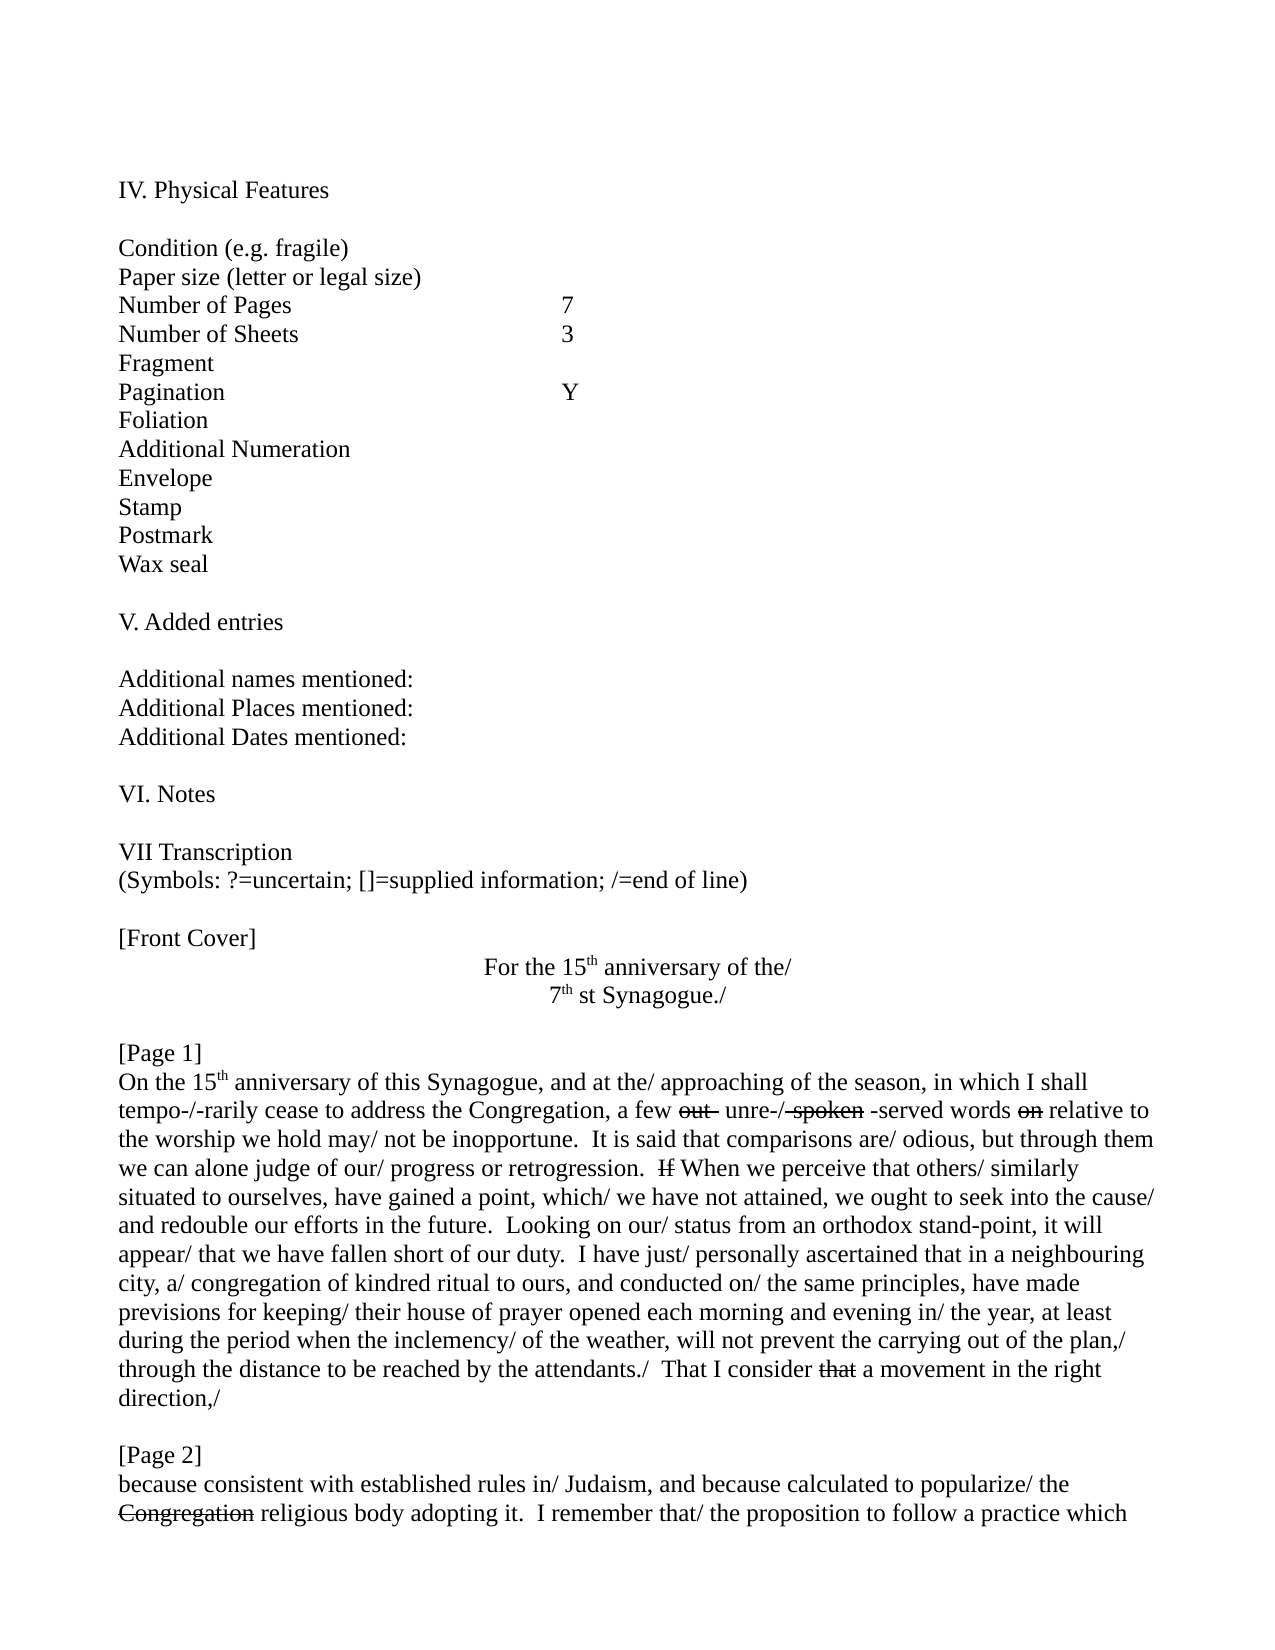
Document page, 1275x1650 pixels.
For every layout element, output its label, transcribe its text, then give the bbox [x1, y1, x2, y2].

text VI. Notes [118, 779, 1157, 808]
text Number of Sheets 3 [118, 319, 1157, 348]
text V. Added entries [118, 607, 1157, 636]
text Additional Places mentioned: [118, 693, 1157, 722]
text IV. Physical Features [118, 176, 1157, 204]
text [Page 1] [118, 1038, 1157, 1067]
text On the 15th anniversary of this Synagogue, and at the/ approaching of the season, in which I shall tempo-/-rarily cease to address the Congregation, a few out- unre-/-spoken -served words on relative to the worship we hold may/ not be inopportune. It is said that comparisons are/ odious, but through them we can alone judge of our/ progress or retrogression. If When we perceive that others/ similarly situated to ourselves, have gained a point, which/ we have not attained, we ought to seek into the cause/ and redouble our efforts in the future. Looking on our/ status from an orthodox stand-point, it will appear/ that we have fallen short of our duty. I have just/ personally ascertained that in a neighbouring city, a/ congregation of kindred ritual to ours, and conducted on/ the same principles, have made previsions for keeping/ their house of prayer opened each morning and evening in/ the year, at least during the period when the inclemency/ of the weather, will not prevent the carrying out of the plan,/ through the distance to be reached by the attendants./ That I consider that a movement in the right direction,/ [118, 1067, 1157, 1412]
text Envelope [118, 463, 1157, 492]
text Foliation [118, 406, 1157, 434]
text Condition (e.g. fragile) [118, 233, 1157, 262]
text Wax seal [118, 549, 1157, 578]
text Postma rk [118, 521, 1157, 549]
text [Front Cover] [118, 923, 1157, 952]
text (Symbols: ?=uncertain; []=supplied information; /=end of line) [118, 866, 1157, 894]
text Pagination Y [118, 377, 1157, 406]
text Additional Numeration [118, 434, 1157, 463]
text VII Transcription [118, 837, 1157, 866]
text For the 15th anniversary of the/ [118, 952, 1157, 981]
text because consistent with established rules in/ Judaism, and because calculated to popularize/ the Congregation religious body adopting it. I remember that/ the proposition to follow a practice which [118, 1469, 1157, 1527]
text Additional Dates mentioned: [118, 722, 1157, 751]
text 7th st Synagogue./ [118, 981, 1157, 1009]
text Paper size (letter or legal size) [118, 262, 1157, 291]
text Number of Pages 7 [118, 291, 1157, 319]
text Fragment [118, 348, 1157, 377]
text [Page 2] [118, 1441, 1157, 1469]
text Additional names mentioned: [118, 664, 1157, 693]
text Stamp [118, 492, 1157, 521]
